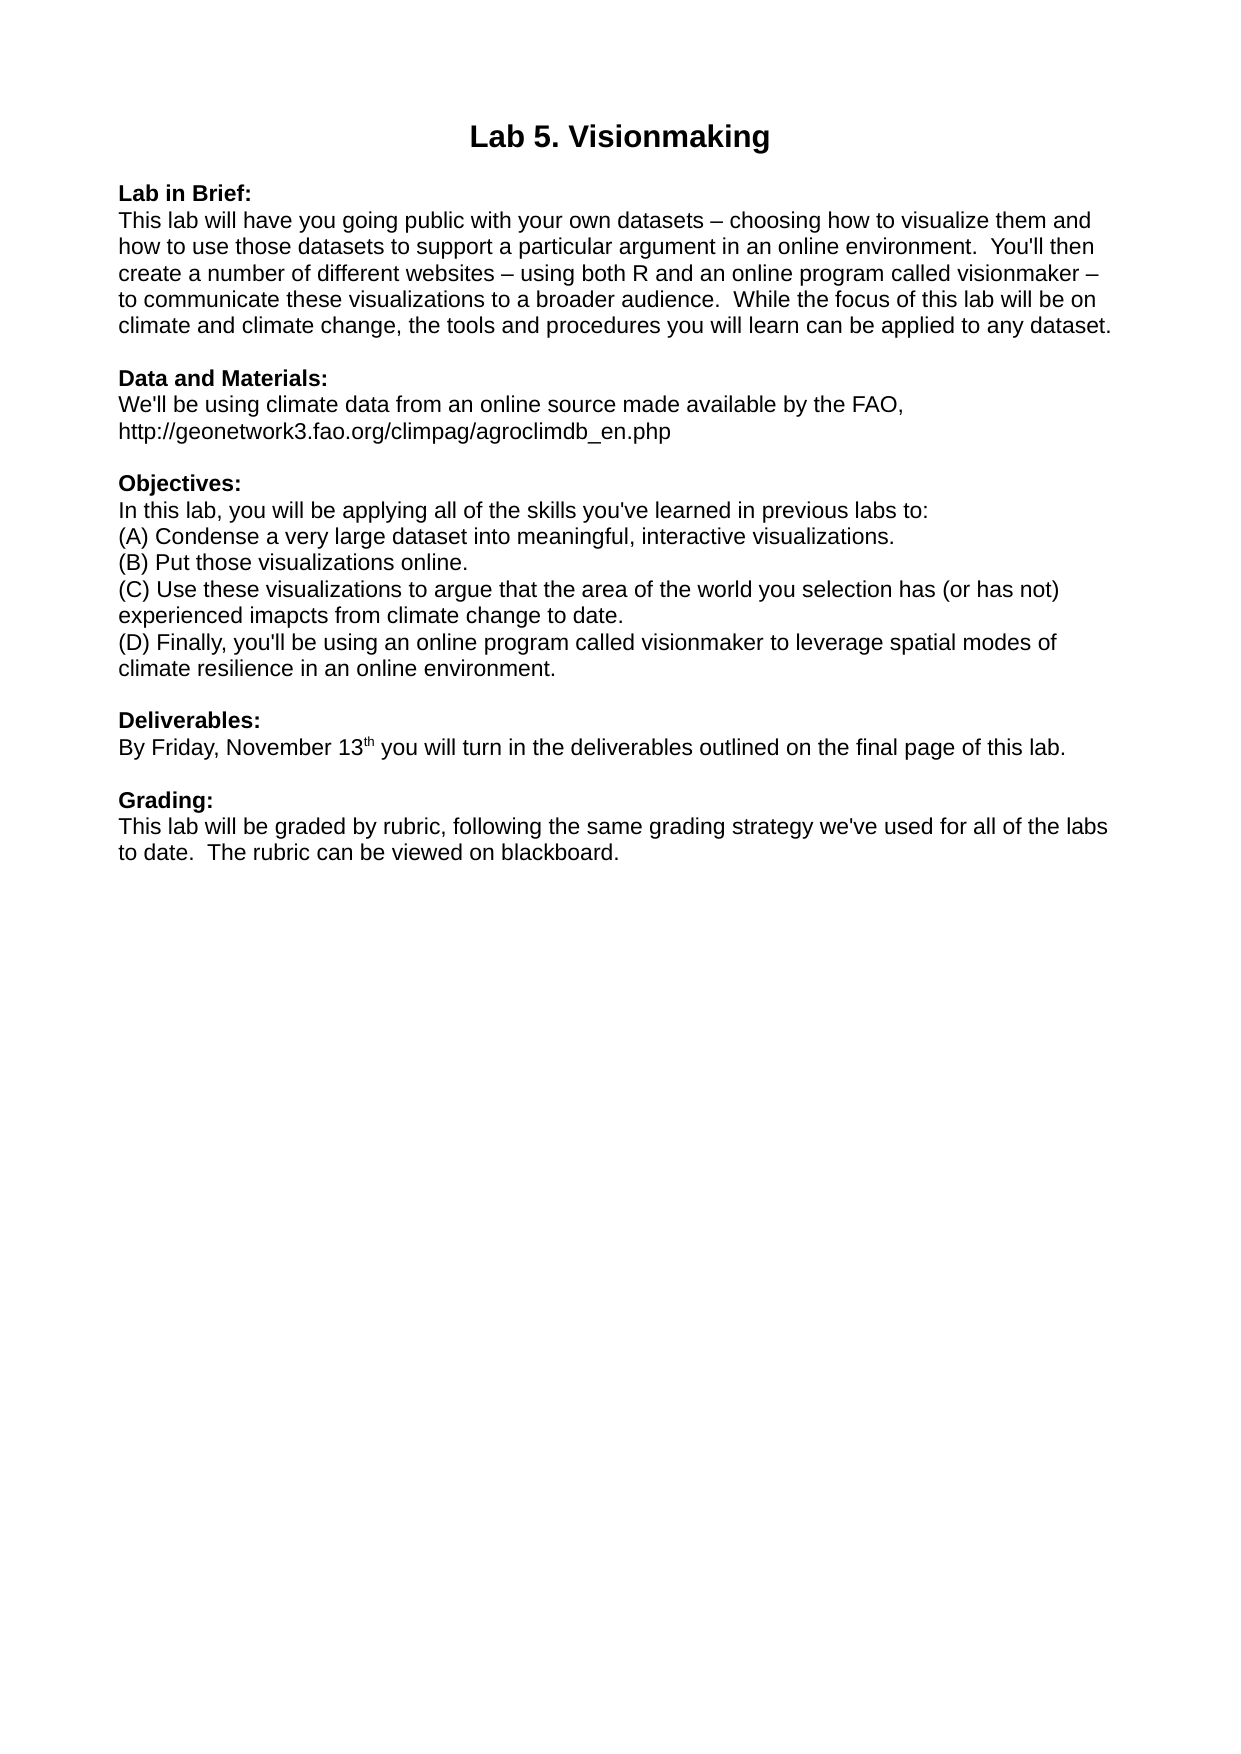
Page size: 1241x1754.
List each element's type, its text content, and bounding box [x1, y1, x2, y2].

text In this lab, you will be applying all of the skills you've learned in previous labs to: [118, 497, 1122, 523]
text We'll be using climate data from an online source made available by the FAO, http://geonetwork3.fao.org/climpag/agroclimdb_en.php [118, 391, 1122, 444]
text Lab 5. Visionmaking [118, 118, 1122, 154]
text (A) Condense a very large dataset into meaningful, interactive visualizations. [118, 523, 1122, 549]
text Deliverables: [118, 707, 1122, 734]
text Objectives: [118, 470, 1122, 497]
text This lab will have you going public with your own datasets – choosing how to visualize them and how to use those datasets to support a particular argument in an online environment. You'll then create a number of different websites – using both R and an online program called visionmaker – to communicate these visualizations to a broader audience. While the focus of this lab will be on climate and climate change, the tools and procedures you will learn can be applied to any dataset. [118, 207, 1122, 338]
text (C) Use these visualizations to argue that the area of the world you selection has (or has not) experienced imapcts from climate change to date. [118, 576, 1122, 628]
text (D) Finally, you'll be using an online program called visionmaker to leverage spatial modes of climate resilience in an online environment. [118, 628, 1122, 681]
text This lab will be graded by rubric, following the same grading strategy we've used for all of the labs to date. The rubric can be viewed on blackboard. [118, 813, 1122, 866]
text By Friday, November 13th you will turn in the deliverables outlined on the final page of this lab. [118, 734, 1122, 760]
text Lab in Brief: [118, 180, 1122, 207]
text (B) Put those visualizations online. [118, 549, 1122, 576]
text Grading: [118, 787, 1122, 813]
text Data and Materials: [118, 365, 1122, 391]
